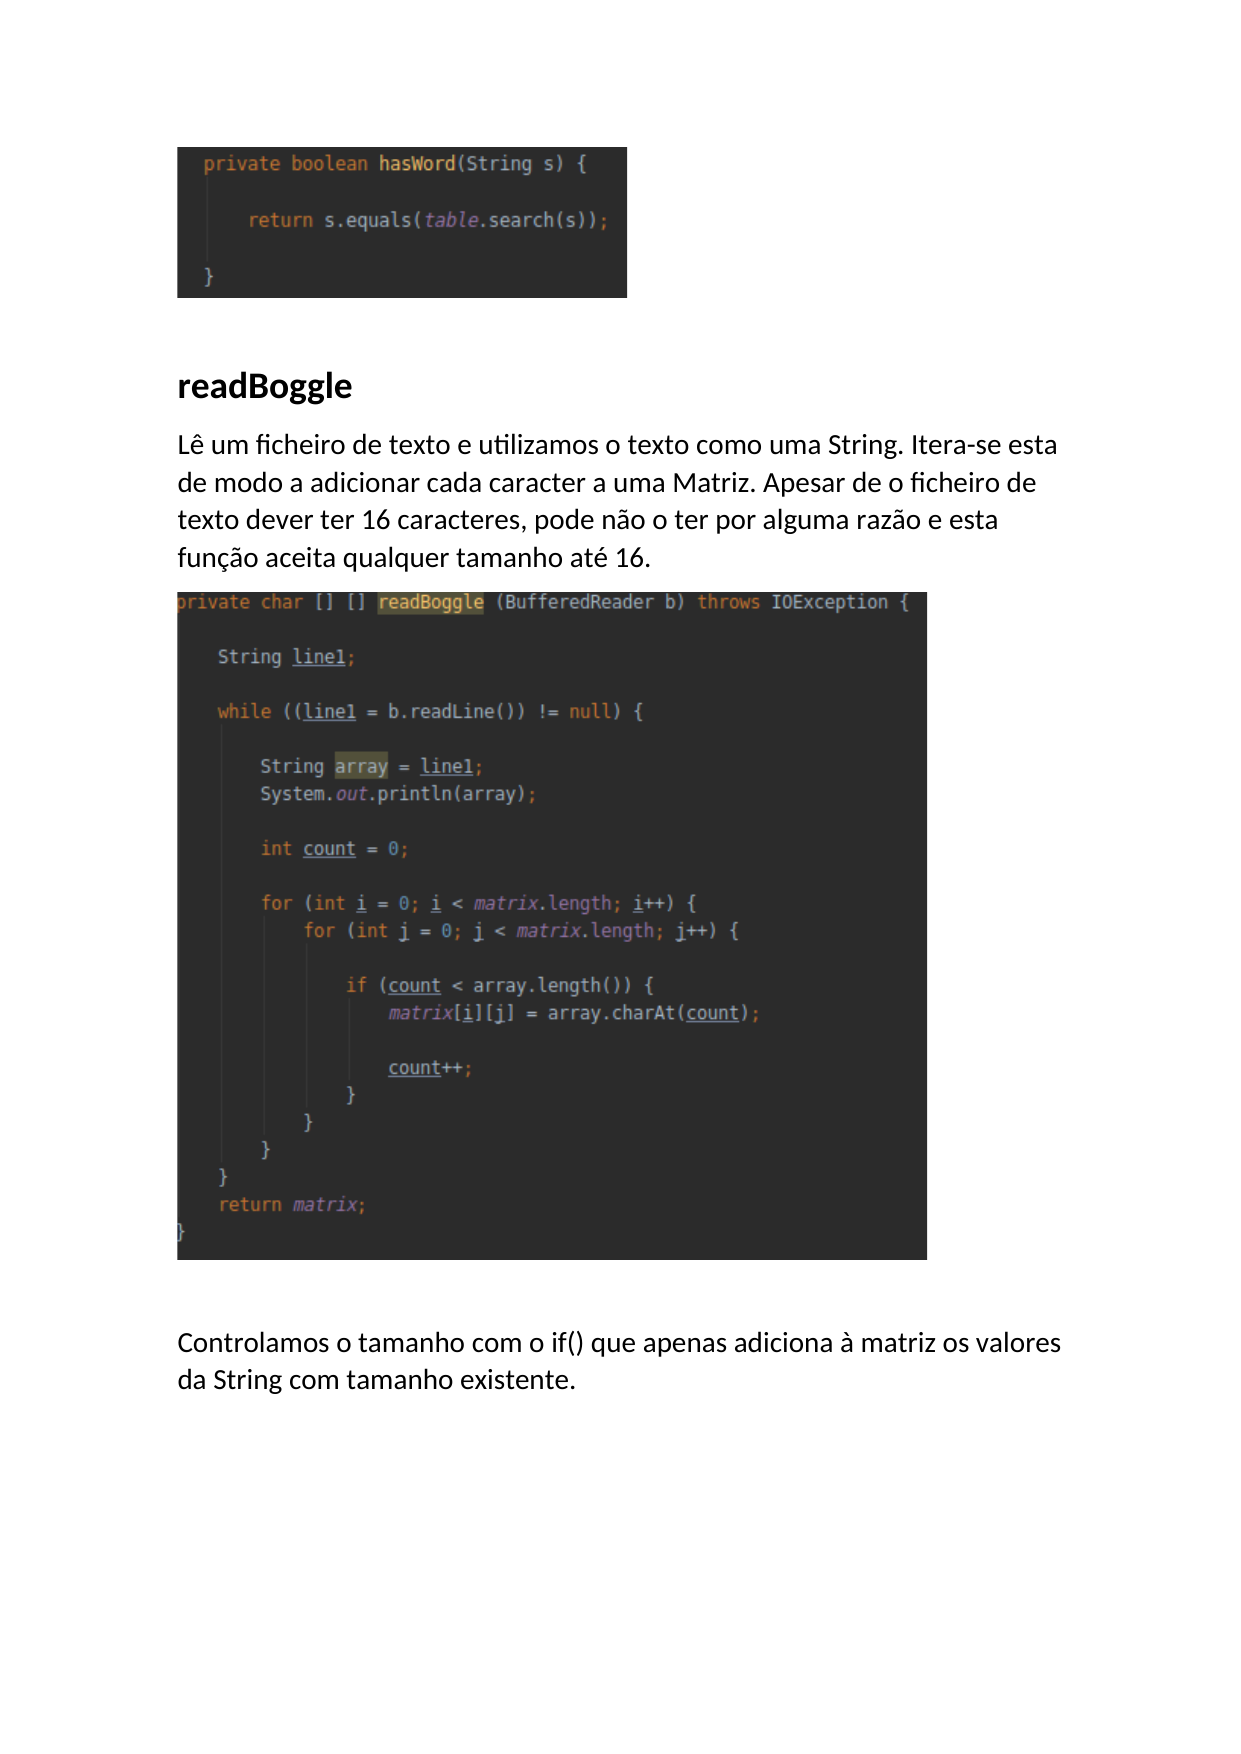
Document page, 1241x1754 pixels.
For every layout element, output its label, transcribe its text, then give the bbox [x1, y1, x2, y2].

text Controlamos o tamanho com o if() que apenas adiciona à matriz os valores da String com tamanho existente. [177, 1324, 1063, 1397]
text readBoggle [177, 362, 1063, 407]
text Lê um ficheiro de texto e utilizamos o texto como uma String. Itera-se esta de modo a adicionar cada caracter a uma Matriz. Apesar de o ficheiro de texto dever ter 16 caracteres, pode não o ter por alguma razão e esta função aceita qualquer tamanho até 16. [177, 426, 1063, 574]
